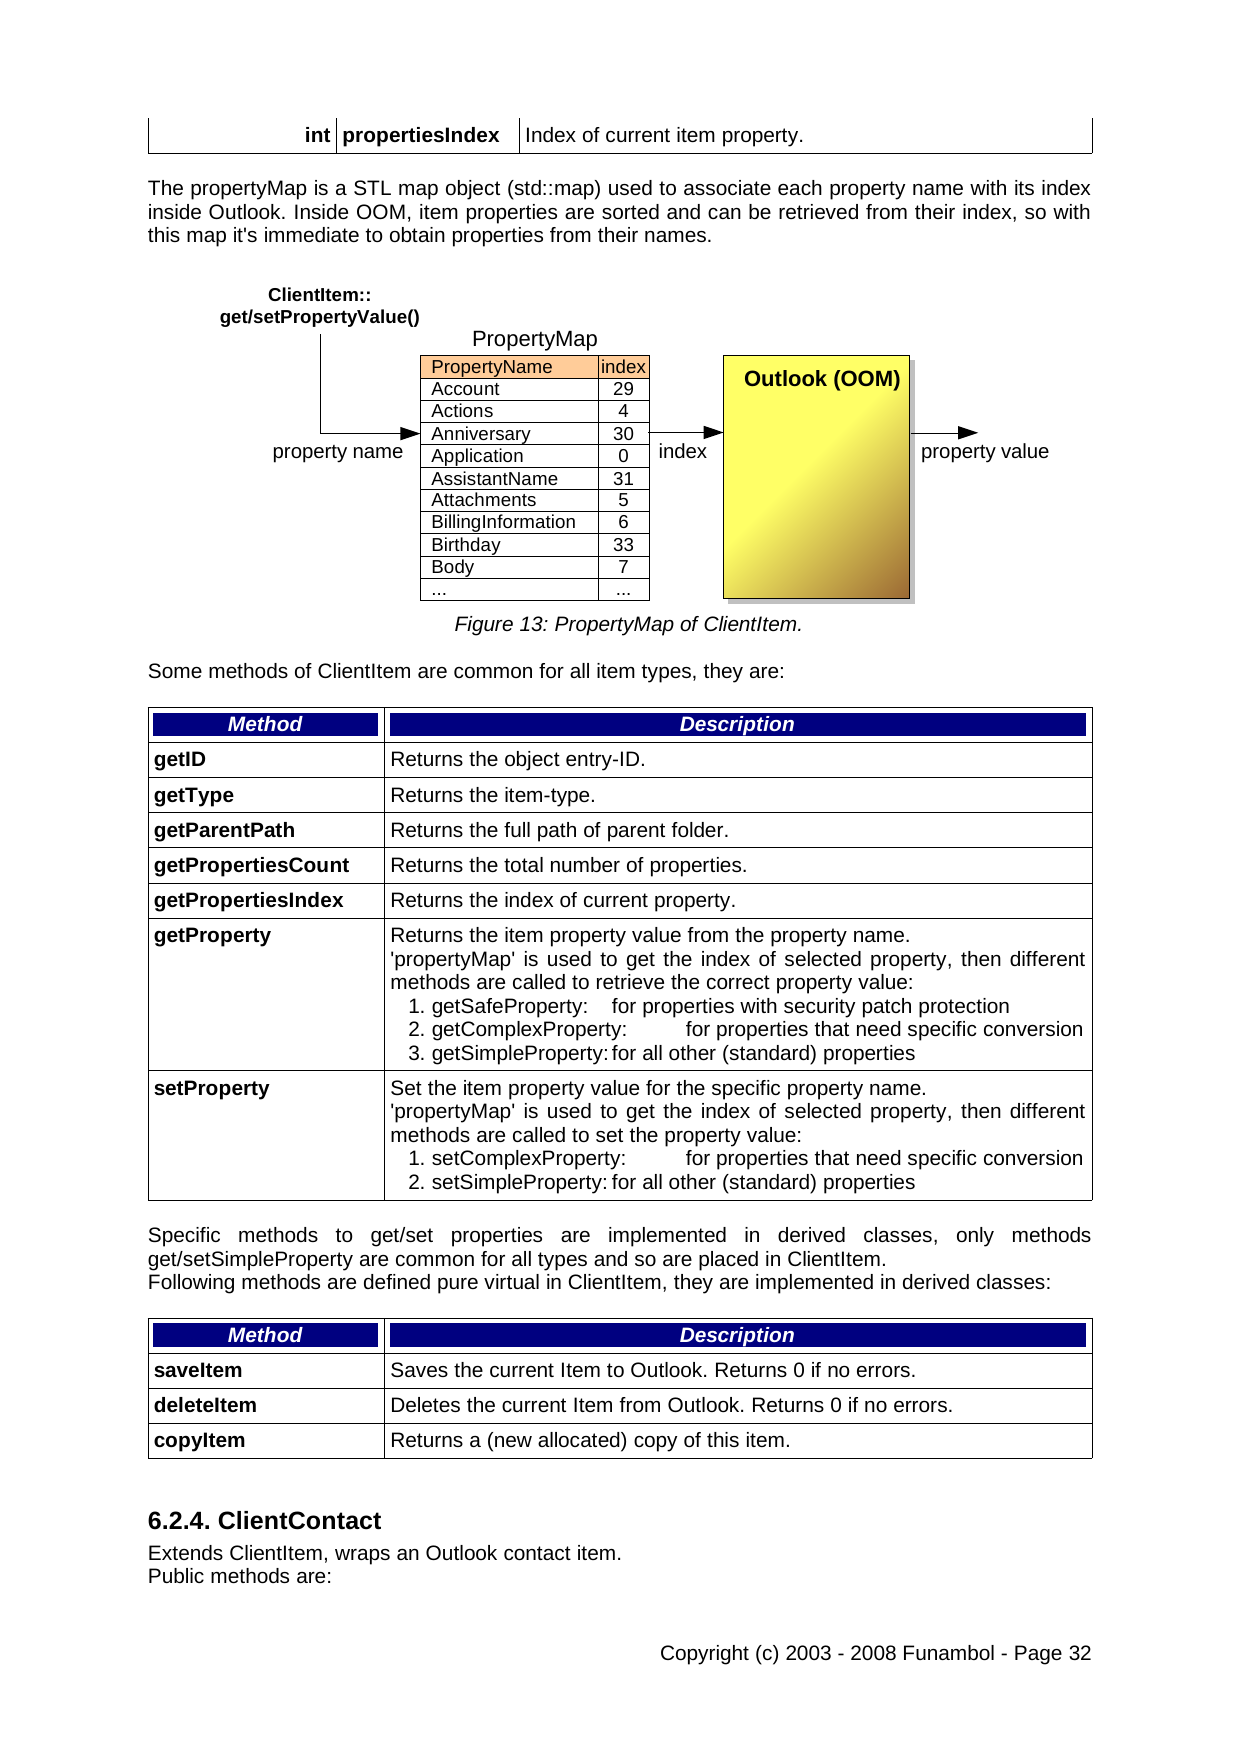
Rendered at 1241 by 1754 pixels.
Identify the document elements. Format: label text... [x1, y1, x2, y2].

table_cell getType [149, 778, 384, 812]
table_cell getID [149, 743, 384, 777]
table_cell Returns a (new allocated) copy of this item. [385, 1424, 1092, 1458]
table_cell Index of current item property. [520, 118, 1092, 153]
table_cell getPropertiesIndex [149, 884, 384, 918]
table_cell copyItem [149, 1424, 384, 1458]
table_header Description [385, 1319, 1092, 1353]
table_cell saveItem [149, 1354, 384, 1388]
table_header Method [149, 1319, 384, 1353]
text Public methods are: [148, 1565, 1093, 1588]
text Figure 13: PropertyMap of ClientItem. [203, 264, 1056, 636]
table_cell Returns the index of current property. [385, 884, 1092, 918]
text Specific methods to get/set properties are implemented in derived classes, only methods get/setSimpleProperty are common for all types and so are placed in ClientItem. [148, 1223, 1093, 1271]
text Extends ClientItem, wraps an Outlook contact item. [148, 1541, 1093, 1565]
table_header Method [149, 708, 384, 742]
table_cell deleteItem [149, 1389, 384, 1423]
table_cell Returns the object entry-ID. [385, 743, 1092, 777]
subtitle ClientContact [148, 1507, 1093, 1535]
table_cell getParentPath [149, 813, 384, 847]
text Following methods are defined pure virtual in ClientItem, they are implemented in derived classes: [148, 1271, 1093, 1294]
table_cell propertiesIndex [337, 118, 519, 153]
table_cell Saves the current Item to Outlook. Returns 0 if no errors. [385, 1354, 1092, 1388]
table_cell int [149, 118, 336, 153]
table_header Description [385, 708, 1092, 742]
table_cell setProperty [149, 1071, 384, 1200]
text Some methods of ClientItem are common for all item types, they are: [148, 247, 1093, 683]
table_cell Deletes the current Item from Outlook. Returns 0 if no errors. [385, 1389, 1092, 1423]
table_cell getPropertiesCount [149, 848, 384, 883]
text The propertyMap is a STL map object (std::map) used to associate each property name with its index inside Outlook. Inside OOM, item properties are sorted and can be retrieved from their index, so with this map it's immediate to obtain properties from their names. [148, 177, 1093, 247]
table_cell Set the item property value for the specific property name. 'propertyMap' is used to get the index of selected property, then different methods are called to set the property value: 1. setComplexProperty: for properties that need specific conversion 2. setSimpleProperty: for all other (standard) properties [385, 1071, 1092, 1200]
table_cell Returns the item property value from the property name. 'propertyMap' is used to get the index of selected property, then different methods are called to retrieve the correct property value: 1. getSafeProperty: for properties with security patch protection 2. getComplexProperty: for properties that need specific conversion 3. getSimpleProperty: for all other (standard) properties [385, 919, 1092, 1070]
table_cell Returns the full path of parent folder. [385, 813, 1092, 847]
table_cell Returns the item-type. [385, 778, 1092, 812]
table_cell getProperty [149, 919, 384, 1070]
table_cell Returns the total number of properties. [385, 848, 1092, 883]
